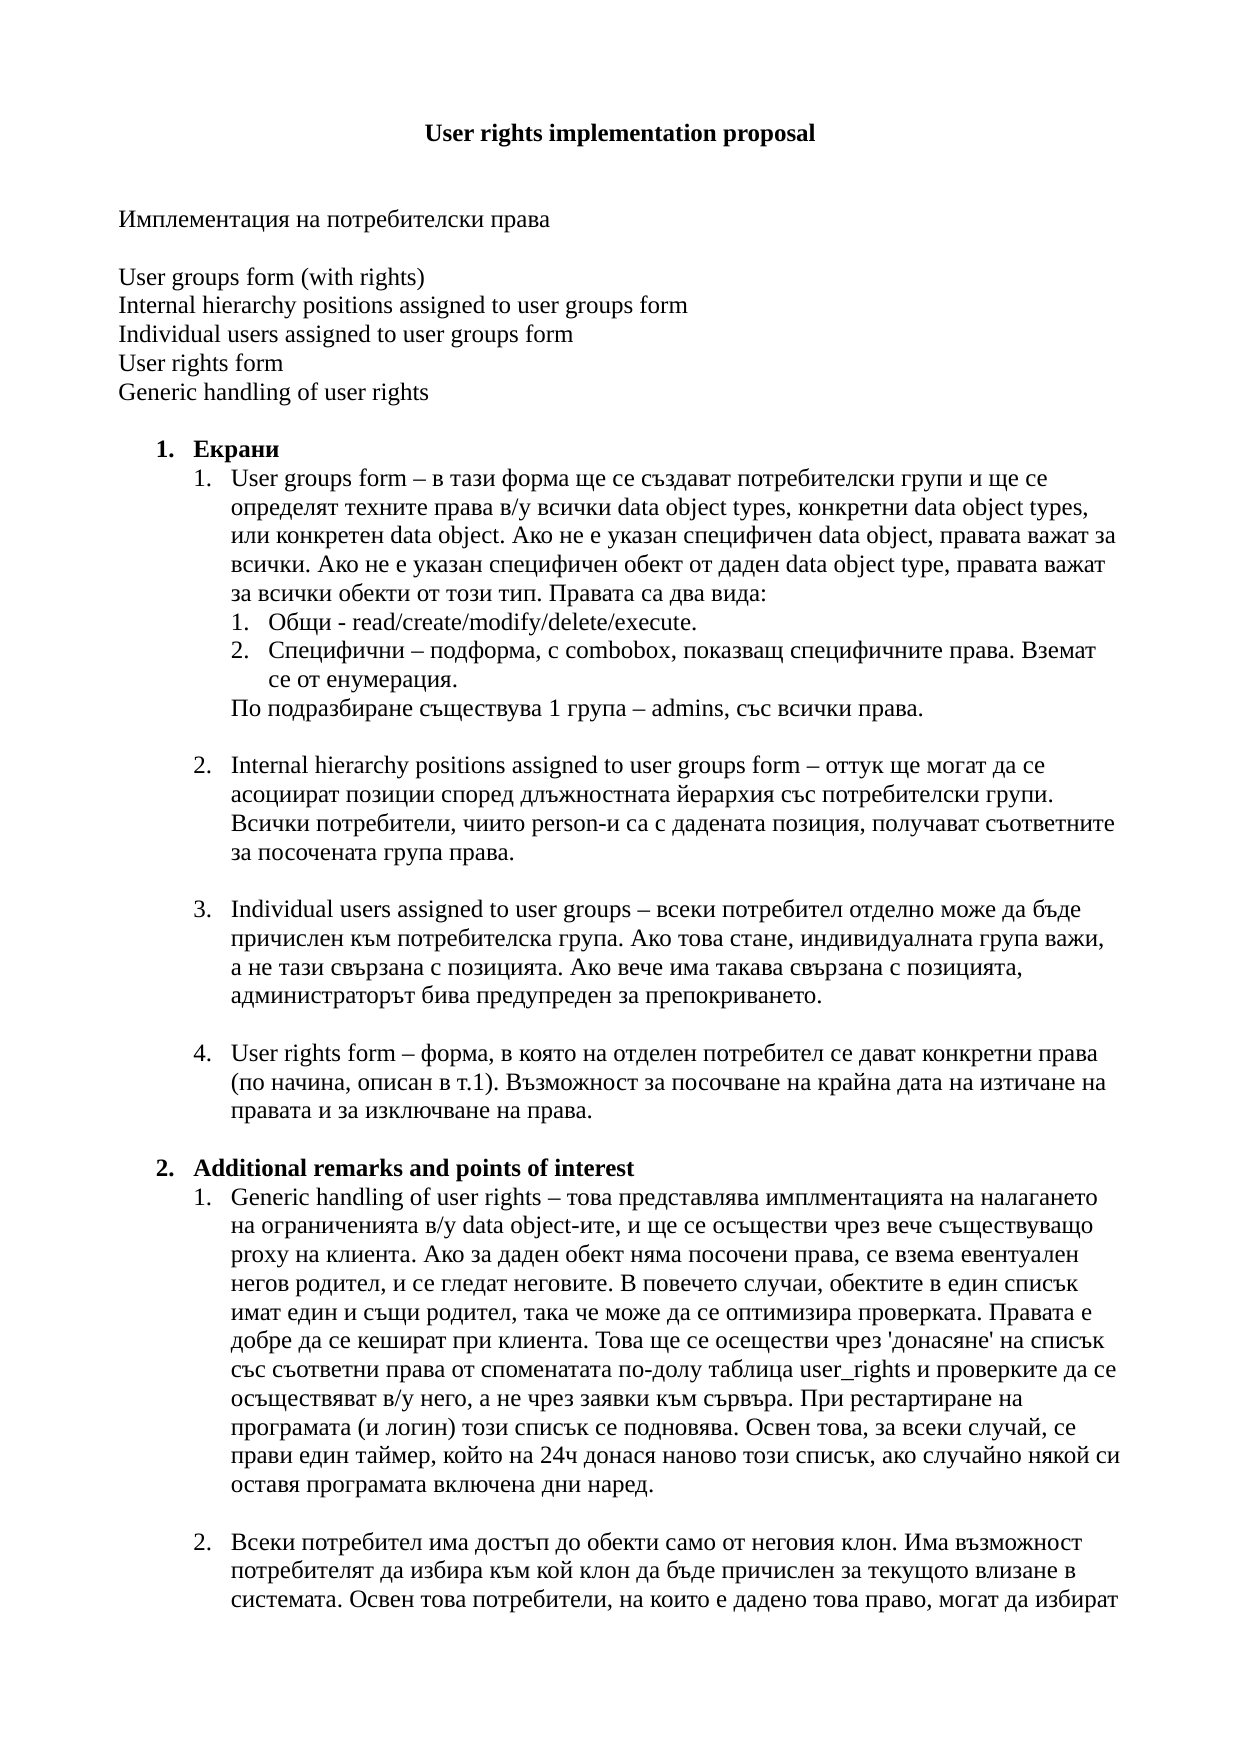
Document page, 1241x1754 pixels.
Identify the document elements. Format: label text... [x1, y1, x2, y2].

list По подразбиране съществува 1 група – admins, със всички права. [193, 693, 1122, 722]
text Generic handling of user rights [118, 377, 1122, 406]
list Специфични – подформа, с combobox, показващ специфичните права. Вземат се от енумерация. [231, 636, 1122, 693]
text Internal hierarchy positions assigned to user groups form [118, 291, 1122, 319]
text Individual users assigned to user groups form [118, 319, 1122, 348]
text User groups form (with rights) [118, 262, 1122, 291]
list User rights form – форма, в която на отделен потребител се дават конкретни права (по начина, описан в т.1). Възможност за посочване на крайна дата на изтичане на правата и за изключване на права. [193, 1038, 1122, 1124]
list Individual users assigned to user groups – всеки потребител отделно може да бъде причислен към потребителска група. Ако това стане, индивидуалната група важи, а не тази свързана с позицията. Ако вече има такава свързана с позицията, администраторът бива предупреден за препокриването. [193, 894, 1122, 1009]
list User groups form – в тази форма ще се създават потребителски групи и ще се определят техните права в/у всички data object types, конкретни data object types, или конкретен data object. Ако не е указан специфичен data object, правата важат за всички. Ако не е указан специфичен обект от даден data object type, правата важат за всички обекти от този тип. Правата са два вида: [193, 463, 1122, 607]
text User rights form [118, 348, 1122, 377]
list Generic handling of user rights – това представлява имплментацията на налагането на ограниченията в/у data object-ите, и ще се осъществи чрез вече съществуващо proxy на клиента. Ако за даден обект няма посочени права, се взема евентуален негов родител, и се гледат неговите. В повечето случаи, обектите в един списък имат един и същи родител, така че може да се оптимизира проверката. Правата е добре да се кешират при клиента. Това ще се осеществи чрез 'донасяне' на списък със съответни права от споменатата по-долу таблица user_rights и проверките да се осъществяват в/у него, а не чрез заявки към сървъра. При рестартиране на програмата (и логин) този списък се подновява. Освен това, за всеки случай, се прави един таймер, който на 24ч донася наново този списък, ако случайно някой си оставя програмата включена дни наред. [193, 1182, 1122, 1498]
list Общи - read/create/modify/delete/execute. [231, 607, 1122, 636]
list Екрани [156, 434, 1122, 463]
list Всеки потребител има достъп до обекти само от неговия клон. Има възможност потребителят да избира към кой клон да бъде причислен за текущото влизане в системата. Освен това потребители, на които е дадено това право, могат да избират [193, 1527, 1122, 1613]
list Internal hierarchy positions assigned to user groups form – оттук ще могат да се асоциират позиции според длъжностната йерархия със потребителски групи. Всички потребители, чиито person-и са с дадената позиция, получават съответните за посочената група права. [193, 751, 1122, 866]
text User rights implementation proposal [118, 118, 1122, 147]
text Имплементация на потребителски права [118, 204, 1122, 233]
list Additional remarks and points of interest [156, 1153, 1122, 1182]
